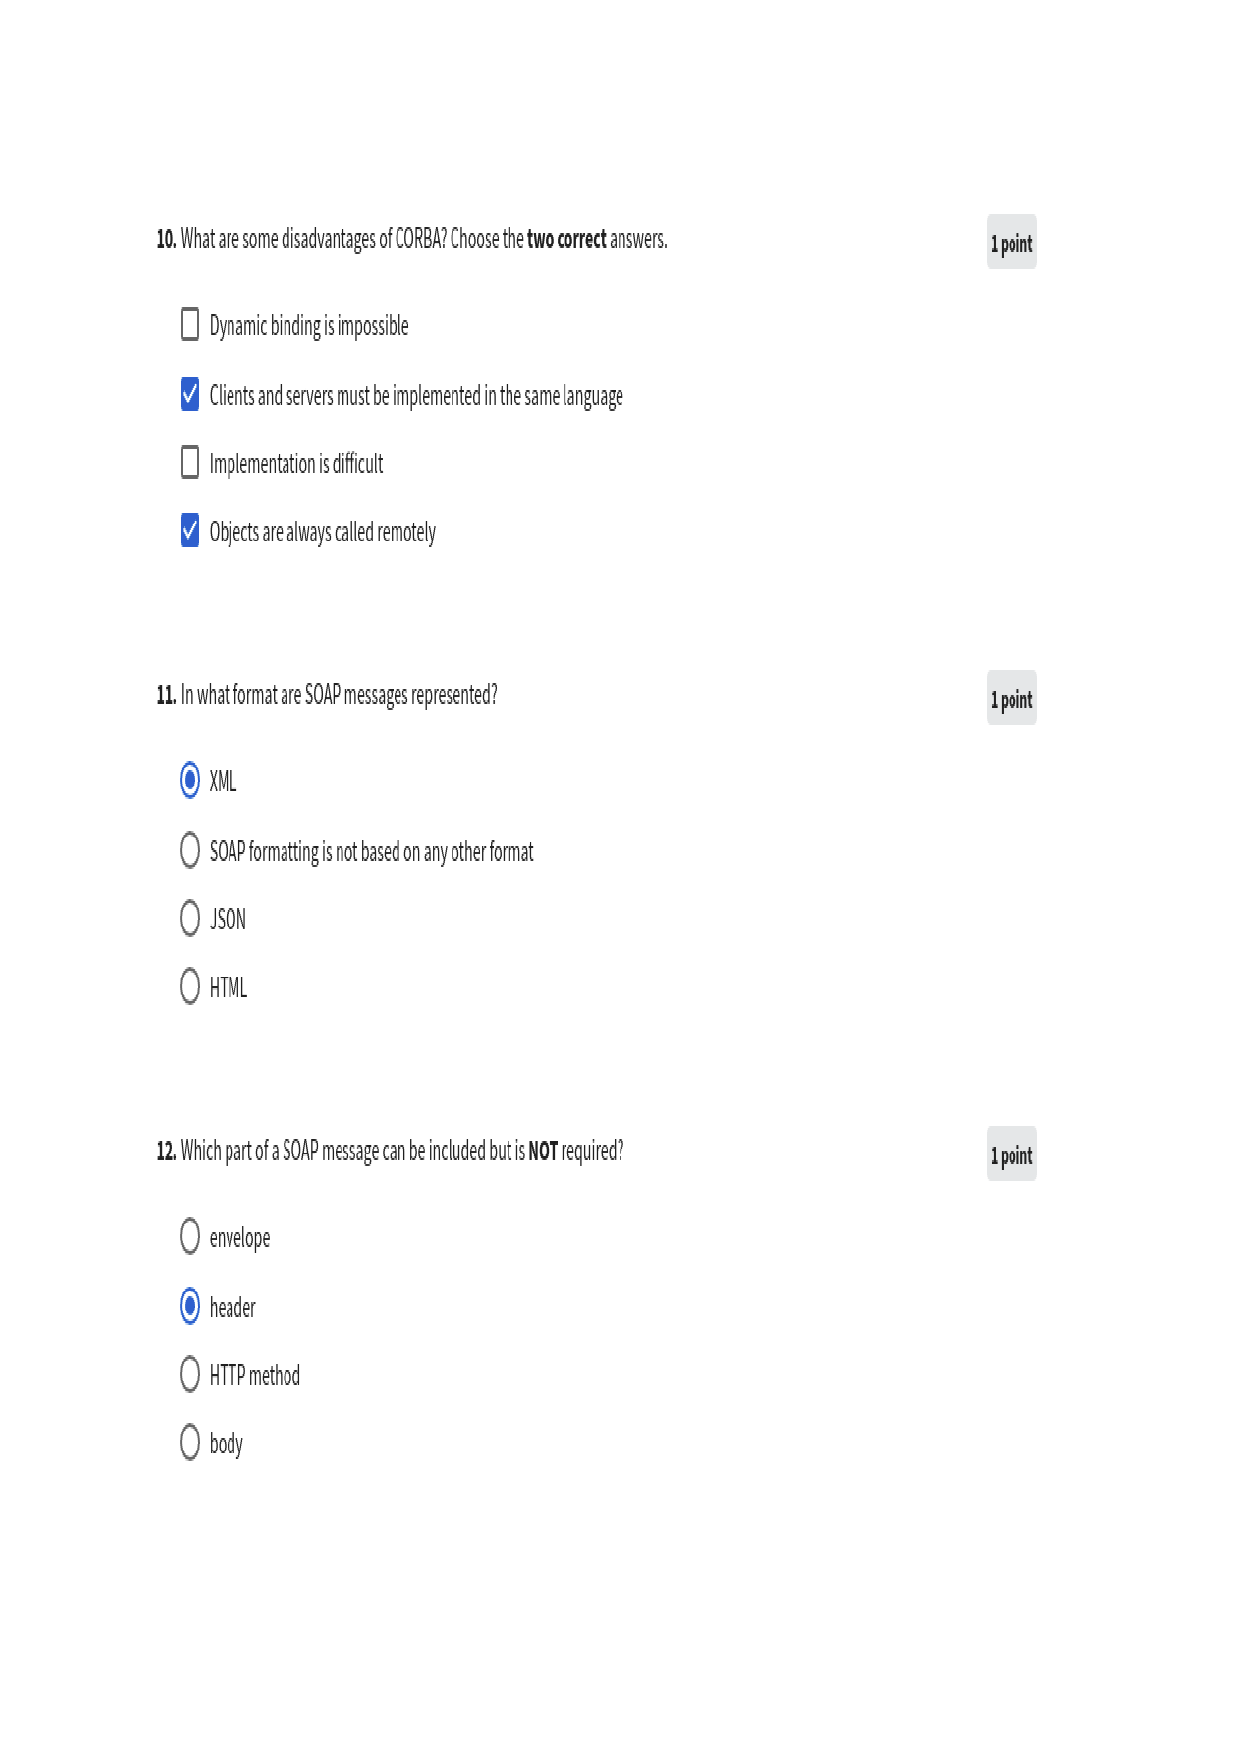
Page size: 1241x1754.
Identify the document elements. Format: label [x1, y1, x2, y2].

picture [118, 175, 1123, 1520]
